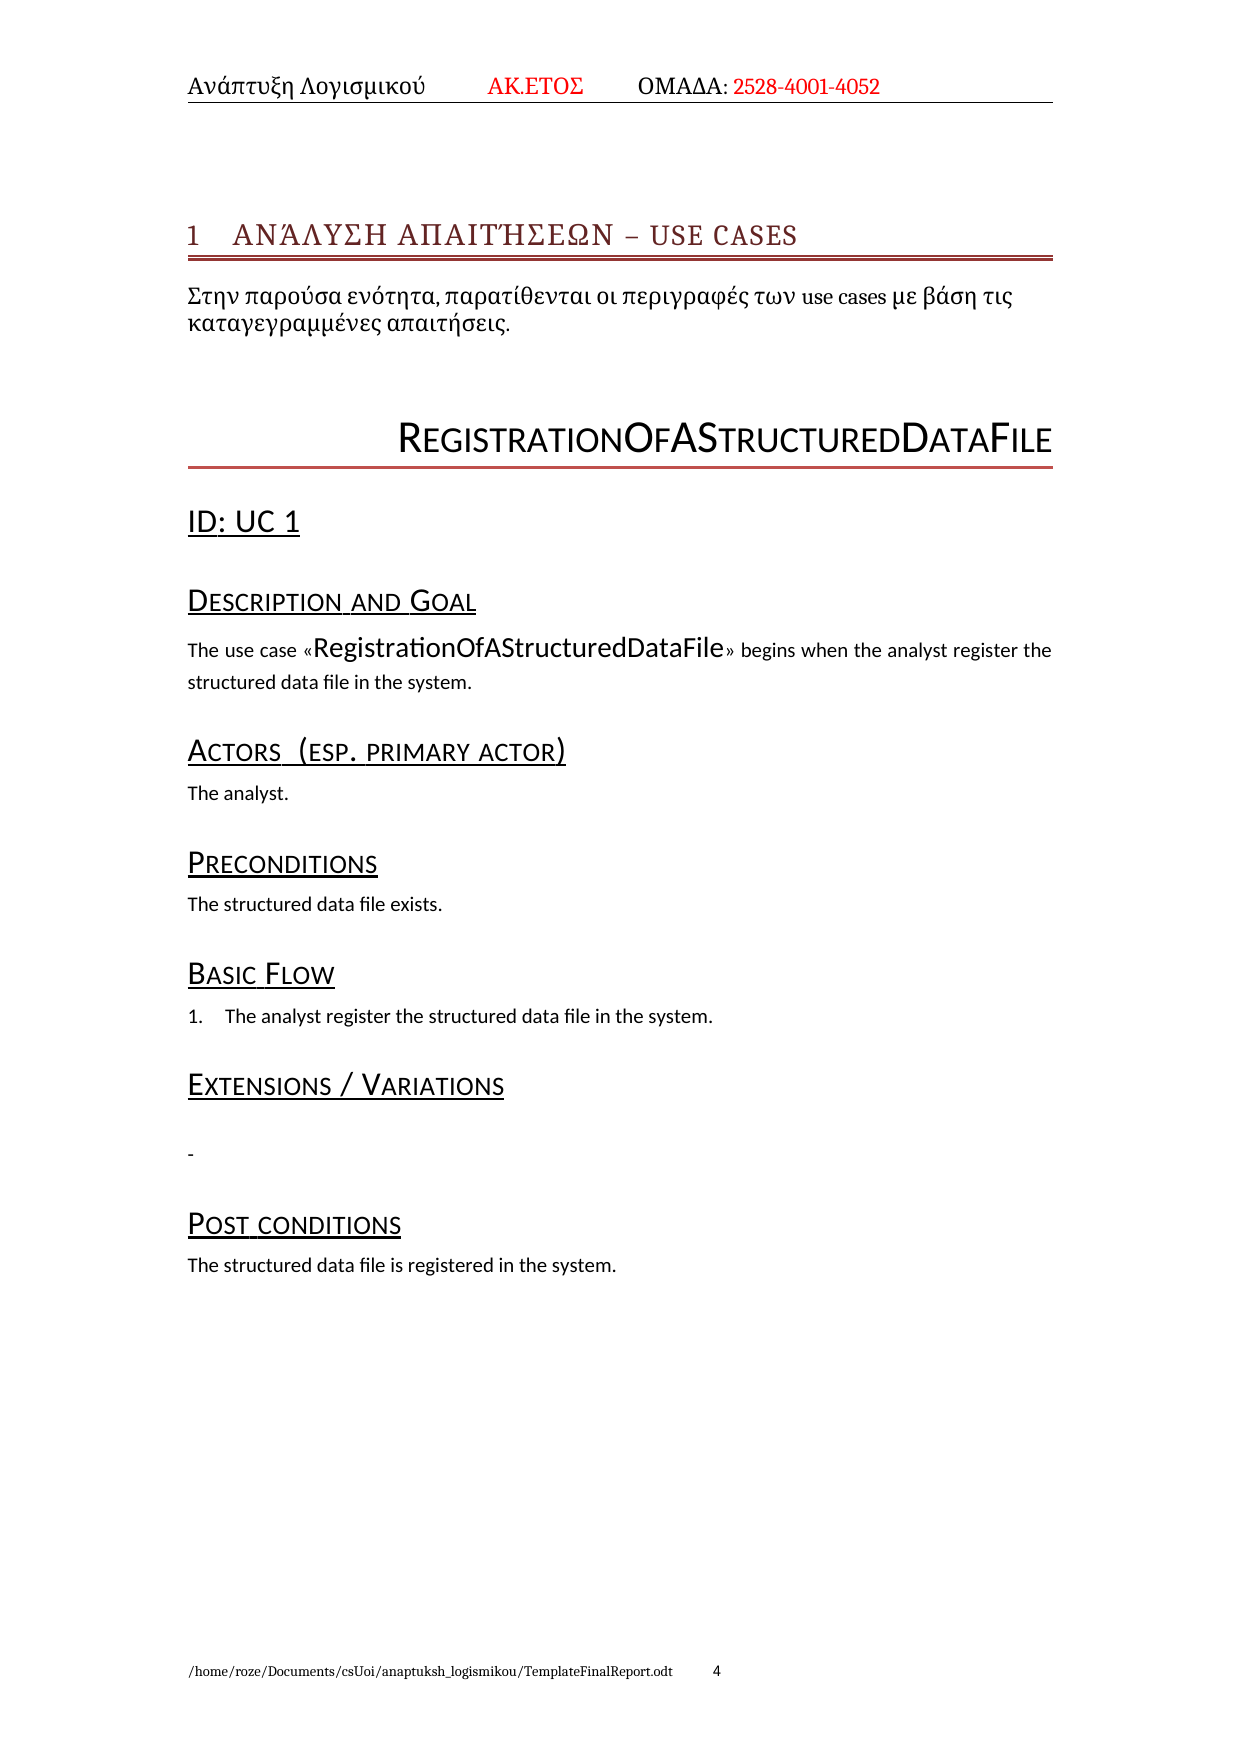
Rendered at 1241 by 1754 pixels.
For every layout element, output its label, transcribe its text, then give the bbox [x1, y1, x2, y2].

title RegistrationOfAStructuredDataFile [187, 408, 1053, 469]
subtitle Preconditions [187, 841, 1053, 881]
subtitle ID: UC 1 [187, 501, 1053, 541]
subtitle Ανάλυση Απαιτήσεων – Use Cases [187, 219, 1053, 261]
subtitle Description and Goal [187, 578, 1053, 619]
text Στην παρούσα ενότητα, παρατίθενται οι περιγραφές των use cases με βάση τις καταγεγραμμένες απαιτήσεις. [187, 284, 1053, 338]
subtitle Basic Flow [187, 952, 1053, 993]
subtitle Extensions / Variations [187, 1063, 1053, 1104]
text The structured data file exists. [187, 892, 1053, 917]
subtitle Actors (esp. primary actor) [187, 729, 1053, 770]
text The structured data file is registered in the system. [187, 1253, 1053, 1278]
list The analyst register the structured data file in the system. [187, 1003, 1053, 1028]
subtitle Post conditions [187, 1202, 1053, 1242]
subtitle - [187, 1141, 1053, 1167]
text The use case «RegistrationOfAStructuredDataFile» begins when the analyst register the structured data file in the system. [187, 629, 1053, 694]
text Τhe analyst. [187, 780, 1053, 806]
